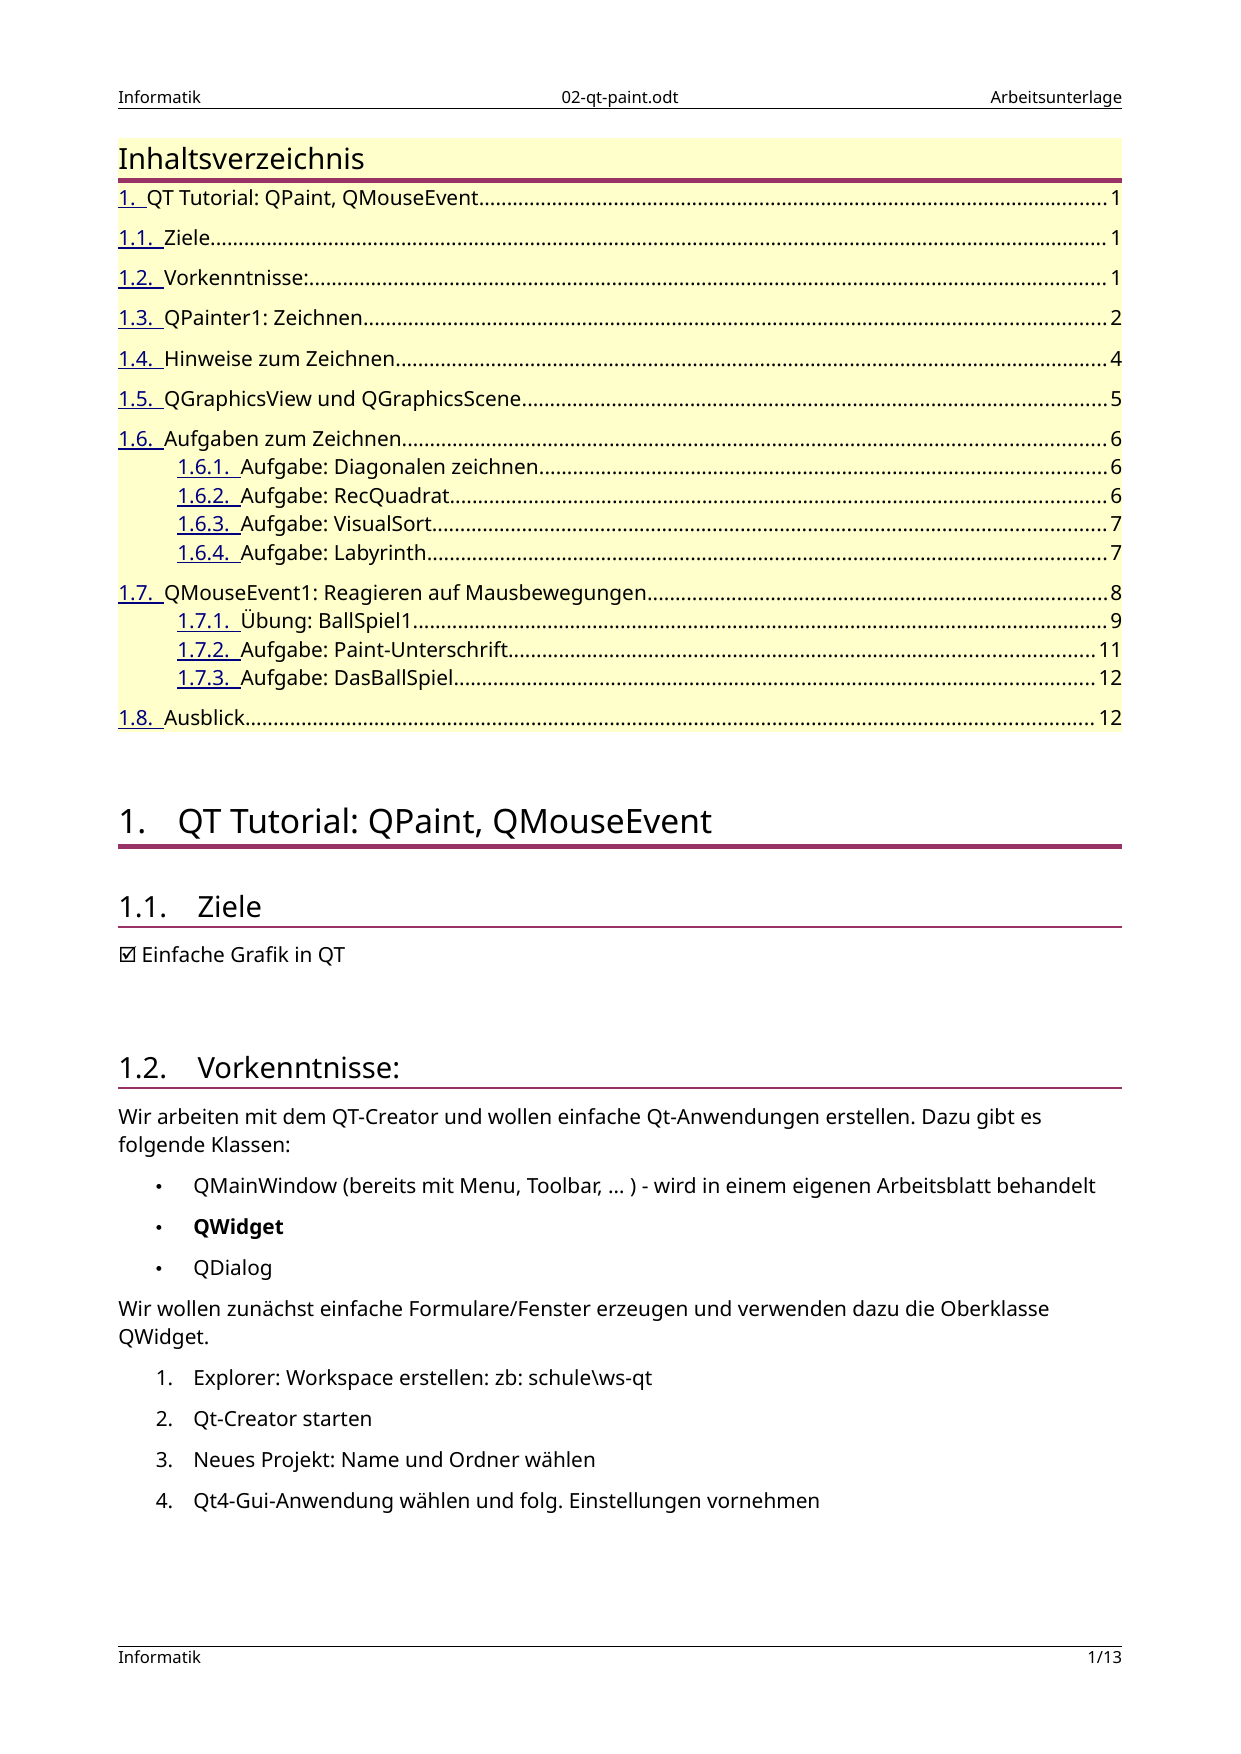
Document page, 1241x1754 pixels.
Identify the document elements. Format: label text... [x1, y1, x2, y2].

subtitle QT Tutorial: QPaint, QMouseEvent [118, 798, 1122, 844]
text 1.8. Ausblick 12 [118, 703, 1122, 732]
list Explorer: Workspace erstellen: zb: schule\ws-qt [156, 1363, 1122, 1392]
text 1.5. QGraphicsView und QGraphicsScene 5 [118, 384, 1122, 412]
list Qt4-Gui-Anwendung wählen und folg. Einstellungen vornehmen [156, 1486, 1122, 1514]
text Wir arbeiten mit dem QT-Creator und wollen einfache Qt-Anwendungen erstellen. Dazu gibt es folgende Klassen: [118, 1102, 1122, 1159]
list QDialog [156, 1253, 1122, 1281]
text 1.6.3. Aufgabe: VisualSort 7 [177, 509, 1122, 538]
text 1.6.2. Aufgabe: RecQuadrat 6 [177, 481, 1122, 509]
list Qt-Creator starten [156, 1404, 1122, 1433]
text 1.2. Vorkenntnisse: 1 [118, 263, 1122, 292]
list QWidget [156, 1212, 1122, 1241]
subtitle Inhaltsverzeichnis [118, 138, 1122, 178]
subtitle Vorkenntnisse: [118, 1047, 1122, 1087]
list Einfache Grafik in QT [118, 941, 1122, 969]
text 1.3. QPainter1: Zeichnen 2 [118, 303, 1122, 332]
text 1.7.2. Aufgabe: Paint-Unterschrift 11 [177, 635, 1122, 663]
text 1.4. Hinweise zum Zeichnen 4 [118, 344, 1122, 372]
text 1.6.1. Aufgabe: Diagonalen zeichnen 6 [177, 452, 1122, 481]
text 1. QT Tutorial: QPaint, QMouseEvent 1 [118, 183, 1122, 211]
text Wir wollen zunächst einfache Formulare/Fenster erzeugen und verwenden dazu die Oberklasse QWidget. [118, 1294, 1122, 1351]
text 1.7.1. Übung: BallSpiel1 9 [177, 606, 1122, 635]
text 1.7.3. Aufgabe: DasBallSpiel 12 [177, 663, 1122, 692]
subtitle Ziele [118, 886, 1122, 926]
text 1.6.4. Aufgabe: Labyrinth 7 [177, 538, 1122, 566]
text 1.1. Ziele 1 [118, 223, 1122, 251]
list Neues Projekt: Name und Ordner wählen [156, 1445, 1122, 1474]
text 1.6. Aufgaben zum Zeichnen 6 [118, 424, 1122, 452]
text 1.7. QMouseEvent1: Reagieren auf Mausbewegungen 8 [118, 578, 1122, 606]
list QMainWindow (bereits mit Menu, Toolbar, … ) - wird in einem eigenen Arbeitsblatt behandelt [156, 1171, 1122, 1199]
